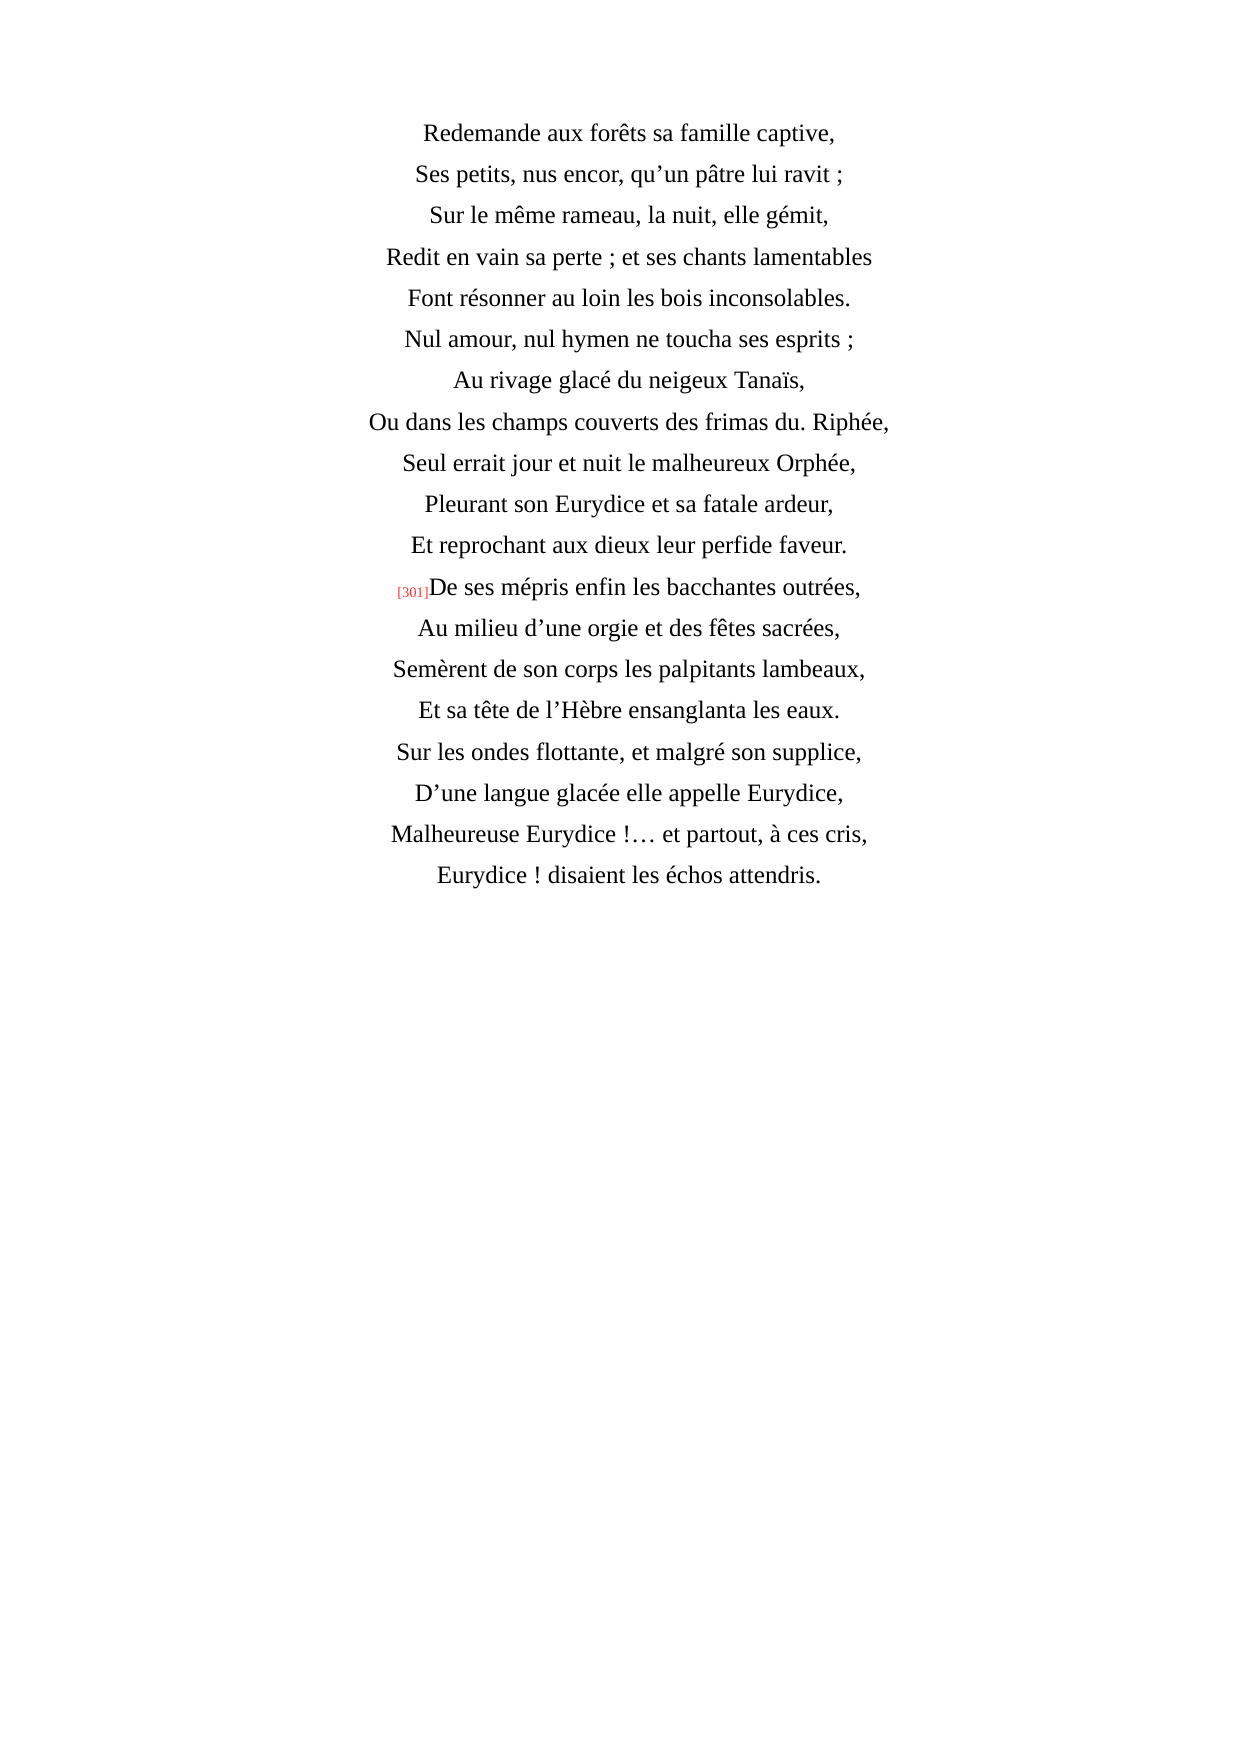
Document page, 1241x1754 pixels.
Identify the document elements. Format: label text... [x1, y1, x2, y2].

text Nul amour, nul hymen ne toucha ses esprits ; [118, 324, 1122, 353]
text D’une langue glacée elle appelle Eurydice, [118, 778, 1122, 807]
text Ses petits, nus encor, qu’un pâtre lui ravit ; [118, 159, 1122, 188]
text Et reprochant aux dieux leur perfide faveur. [118, 531, 1122, 559]
text Semèrent de son corps les palpitants lambeaux, [118, 654, 1122, 683]
text Au milieu d’une orgie et des fêtes sacrées, [118, 613, 1122, 642]
text [301]De ses mépris enfin les bacchantes outrées, [118, 572, 1122, 601]
text Seul errait jour et nuit le malheureux Orphée, [118, 448, 1122, 477]
text Et sa tête de l’Hèbre ensanglanta les eaux. [118, 696, 1122, 724]
text Redemande aux forêts sa famille captive, [118, 118, 1122, 147]
text Redit en vain sa perte ; et ses chants lamentables [118, 242, 1122, 271]
text Sur les ondes flottante, et malgré son supplice, [118, 737, 1122, 766]
text Au rivage glacé du neigeux Tanaïs, [118, 366, 1122, 394]
text Ou dans les champs couverts des frimas du. Riphée, [118, 407, 1122, 436]
text Sur le même rameau, la nuit, elle gémit, [118, 201, 1122, 229]
text Pleurant son Eurydice et sa fatale ardeur, [118, 489, 1122, 518]
text Malheureuse Eurydice !… et partout, à ces cris, [118, 819, 1122, 848]
text Eurydice ! disaient les échos attendris. [118, 861, 1122, 889]
text Font résonner au loin les bois inconsolables. [118, 283, 1122, 312]
